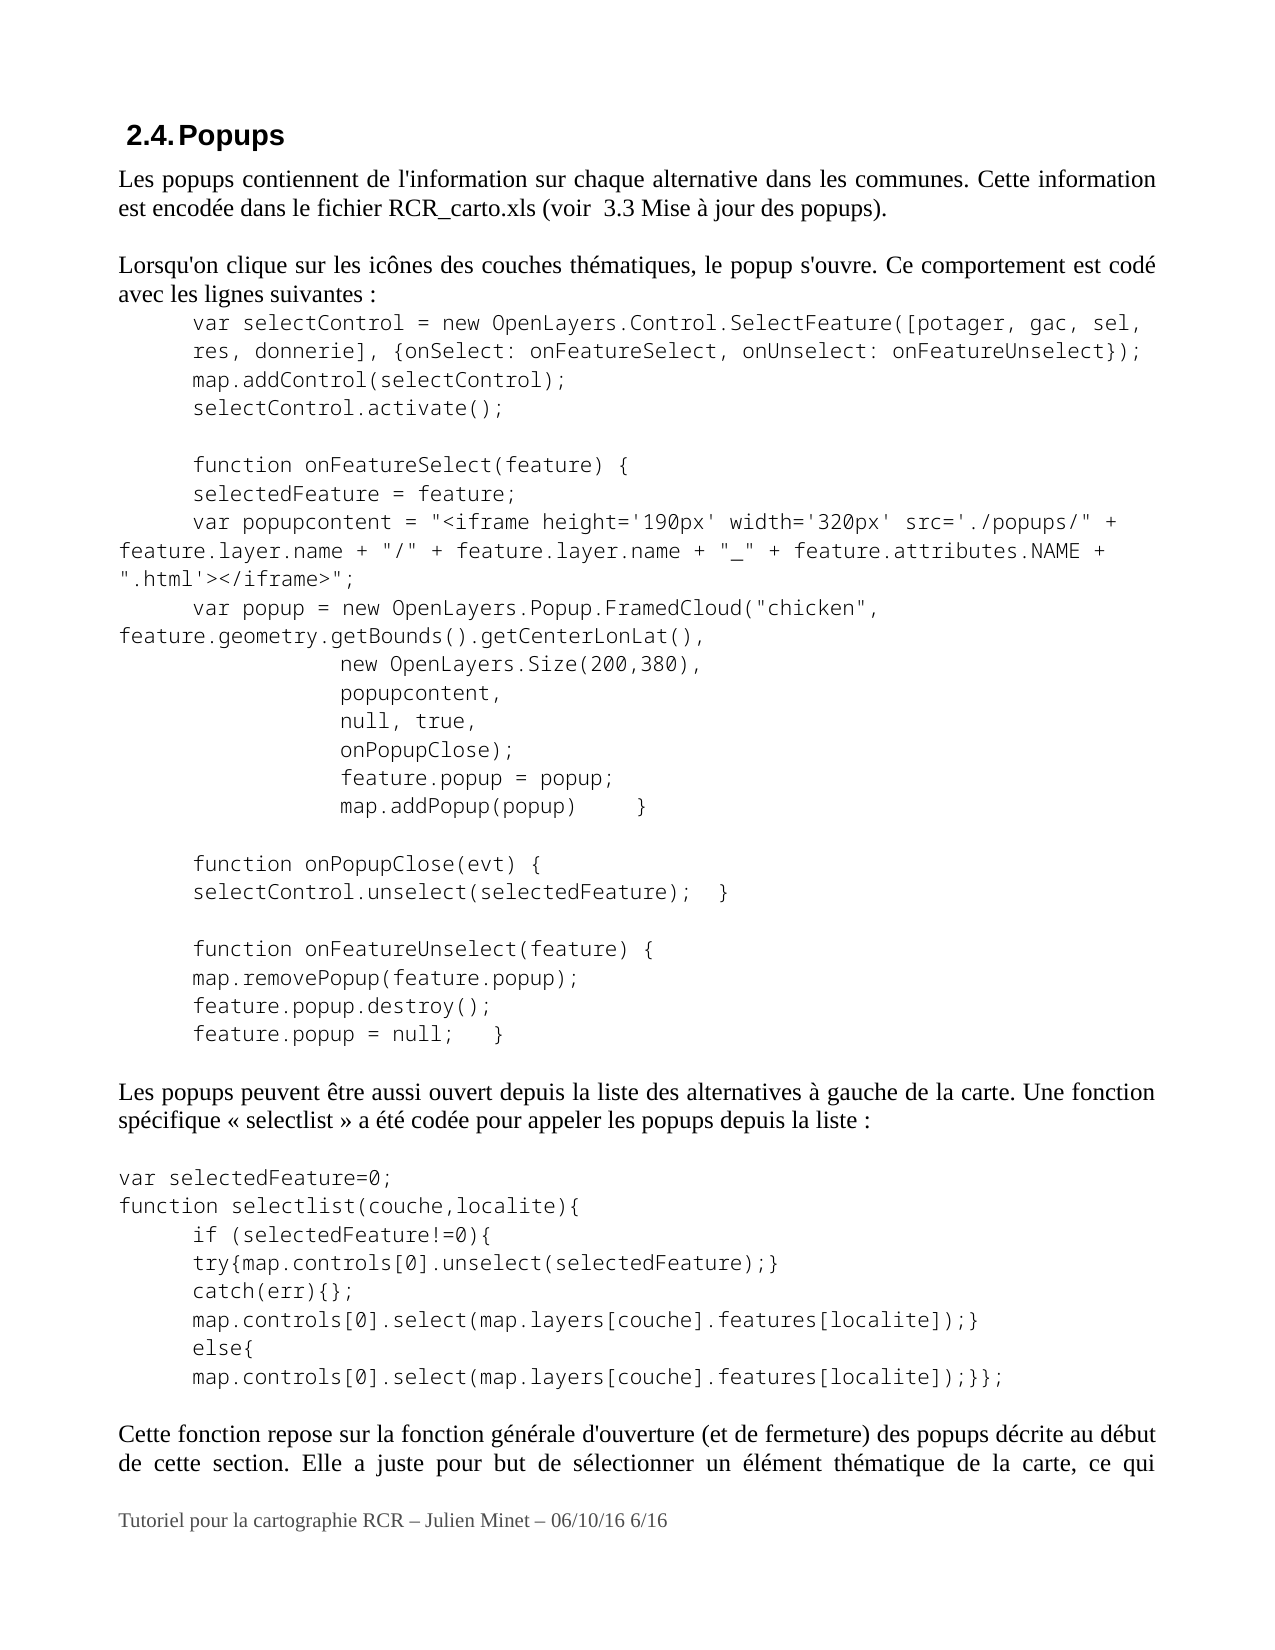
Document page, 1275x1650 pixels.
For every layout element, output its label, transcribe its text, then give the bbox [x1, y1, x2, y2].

text Les popups peuvent être aussi ouvert depuis la liste des alternatives à gauche de la carte. Une fonction spécifique « selectlist » a été codée pour appeler les popups depuis la liste : [118, 1077, 1157, 1134]
text feature.popup = null; } [118, 1019, 1157, 1048]
text var selectedFeature=0; [118, 1163, 1157, 1191]
text try{map.controls[0].unselect(selectedFeature);} [118, 1248, 1157, 1277]
text onPopupClose); [118, 735, 1157, 763]
text map.removePopup(feature.popup); [118, 963, 1157, 991]
text selectedFeature = feature; [118, 479, 1157, 507]
text Les popups contiennent de l'information sur chaque alternative dans les communes. Cette information est encodée dans le fichier RCR_carto.xls (voir 3.3 Mise à jour des popups). [118, 164, 1157, 222]
text popupcontent, [118, 678, 1157, 706]
text feature.popup.destroy(); [118, 991, 1157, 1019]
text Cette fonction repose sur la fonction générale d'ouverture (et de fermeture) des popups décrite au début de cette section. Elle a juste pour but de sélectionner un élément thématique de la carte, ce qui [118, 1419, 1157, 1477]
text selectControl.activate(); [192, 393, 1157, 422]
text function onFeatureUnselect(feature) { [118, 934, 1157, 963]
text null, true, [118, 706, 1157, 735]
text function onFeatureSelect(feature) { [118, 450, 1157, 479]
text var selectControl = new OpenLayers.Control.SelectFeature([potager, gac, sel, res, donnerie], {onSelect: onFeatureSelect, onUnselect: onFeatureUnselect}); [192, 308, 1157, 365]
text Lorsqu'on clique sur les icônes des couches thématiques, le popup s'ouvre. Ce comportement est codé avec les lignes suivantes : [118, 250, 1157, 308]
text selectControl.unselect(selectedFeature); } [118, 877, 1157, 906]
text function selectlist(couche,localite){ [118, 1191, 1157, 1220]
text if (selectedFeature!=0){ [118, 1220, 1157, 1248]
text catch(err){}; [118, 1277, 1157, 1305]
text else{ [118, 1333, 1157, 1362]
subtitle Popups [118, 118, 1157, 152]
text map.controls[0].select(map.layers[couche].features[localite]);} [118, 1305, 1157, 1333]
text var popup = new OpenLayers.Popup.FramedCloud("chicken", feature.geometry.getBounds().getCenterLonLat(), [118, 593, 1157, 649]
text feature.popup = popup; [118, 763, 1157, 792]
text map.controls[0].select(map.layers[couche].features[localite]);}}; [118, 1362, 1157, 1390]
text map.addControl(selectControl); [192, 365, 1157, 393]
text map.addPopup(popup) } [118, 792, 1157, 820]
text var popupcontent = "<iframe height='190px' width='320px' src='./popups/" + feature.layer.name + "/" + feature.layer.name + "_" + feature.attributes.NAME + ".html'></iframe>"; [118, 507, 1157, 593]
text function onPopupClose(evt) { [118, 849, 1157, 877]
text new OpenLayers.Size(200,380), [118, 649, 1157, 678]
